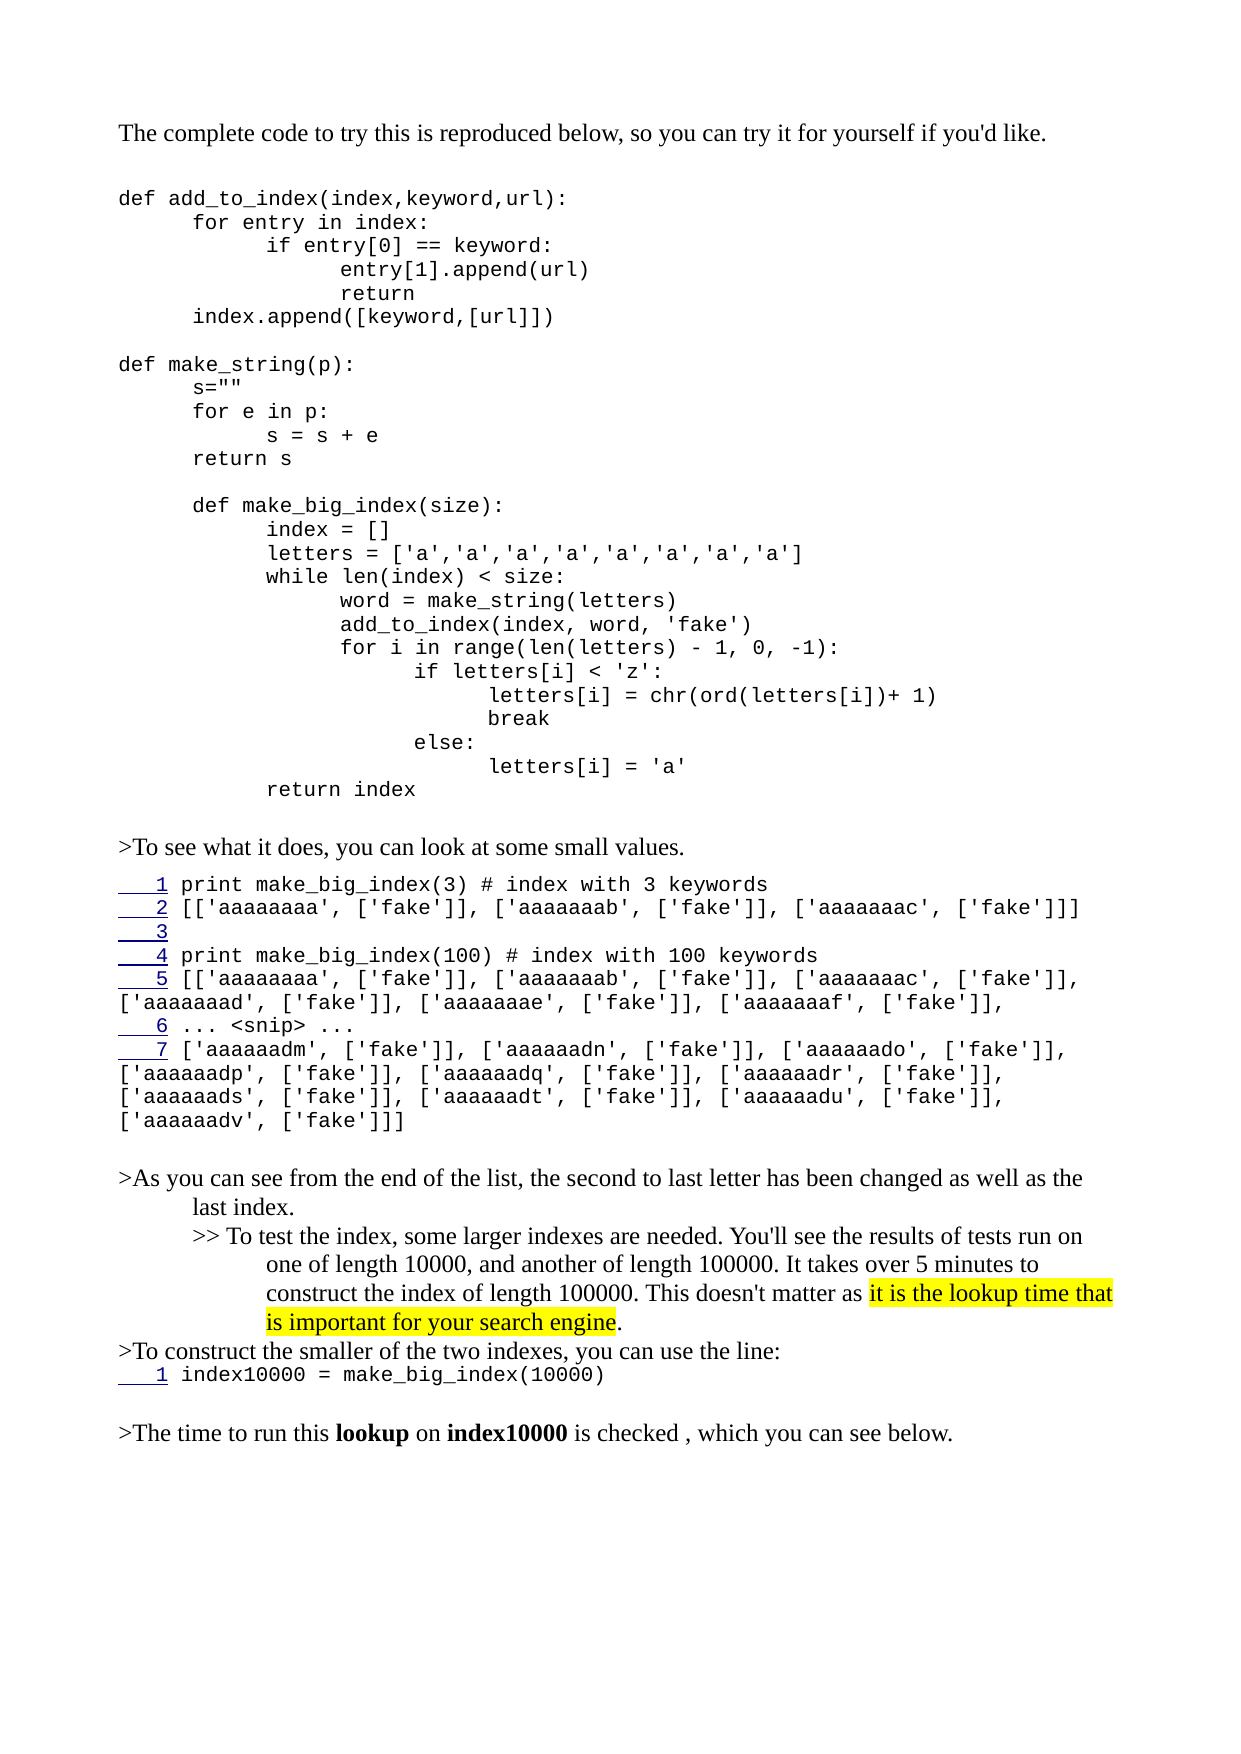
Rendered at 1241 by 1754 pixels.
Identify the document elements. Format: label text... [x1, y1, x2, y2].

text 1 print make_big_index(3) # index with 3 keywords [118, 874, 1122, 897]
text index = [] [118, 519, 1122, 543]
text 3 [118, 921, 1122, 944]
text def make_string(p): [118, 354, 1122, 377]
text >The time to run this lookup on index10000 is checked , which you can see below. [118, 1418, 1122, 1446]
text while len(index) < size: [118, 566, 1122, 590]
text return s [118, 448, 1122, 472]
text s = s + e [118, 424, 1122, 448]
text >As you can see from the end of the list, the second to last letter has been changed as well as the last index. [118, 1163, 1122, 1221]
text for entry in index: [118, 212, 1122, 235]
text 7 ['aaaaaadm', ['fake']], ['aaaaaadn', ['fake']], ['aaaaaado', ['fake']], ['aaaaaadp', ['fake']], ['aaaaaadq', ['fake']], ['aaaaaadr', ['fake']], ['aaaaaads', ['fake']], ['aaaaaadt', ['fake']], ['aaaaaadu', ['fake']], ['aaaaaadv', ['fake']]] [118, 1039, 1122, 1134]
text 6 ... <snip> ... [118, 1016, 1122, 1039]
text letters[i] = 'a' [118, 756, 1122, 779]
text def make_big_index(size): [118, 496, 1122, 519]
text index.append([keyword,[url]]) [118, 306, 1122, 330]
text letters[i] = chr(ord(letters[i])+ 1) [118, 685, 1122, 708]
text letters = ['a','a','a','a','a','a','a','a'] [118, 543, 1122, 566]
text s="" [118, 377, 1122, 401]
text entry[1].append(url) [118, 259, 1122, 283]
text The complete code to try this is reproduced below, so you can try it for yourself if you'd like. [118, 118, 1122, 147]
text word = make_string(letters) [118, 590, 1122, 614]
text break [118, 708, 1122, 732]
text 2 [['aaaaaaaa', ['fake']], ['aaaaaaab', ['fake']], ['aaaaaaac', ['fake']]] [118, 897, 1122, 921]
text >To construct the smaller of the two indexes, you can use the line: [118, 1336, 1122, 1364]
text else: [118, 732, 1122, 756]
text 5 [['aaaaaaaa', ['fake']], ['aaaaaaab', ['fake']], ['aaaaaaac', ['fake']], ['aaaaaaad', ['fake']], ['aaaaaaae', ['fake']], ['aaaaaaaf', ['fake']], [118, 968, 1122, 1016]
text if entry[0] == keyword: [118, 235, 1122, 259]
text 1 index10000 = make_big_index(10000) [118, 1364, 1122, 1388]
text def add_to_index(index,keyword,url): [118, 188, 1122, 212]
text if letters[i] < 'z': [118, 661, 1122, 685]
text >To see what it does, you can look at some small values. [118, 832, 1122, 861]
text return [118, 283, 1122, 306]
text return index [118, 779, 1122, 803]
text >> To test the index, some larger indexes are needed. You'll see the results of tests run on one of length 10000, and another of length 100000. It takes over 5 minutes to construct the index of length 100000. This doesn't matter as it is the lookup time that is important for your search engine. [118, 1221, 1122, 1336]
text for e in p: [118, 401, 1122, 424]
text for i in range(len(letters) - 1, 0, -1): [118, 637, 1122, 661]
text add_to_index(index, word, 'fake') [118, 614, 1122, 637]
text 4 print make_big_index(100) # index with 100 keywords [118, 944, 1122, 968]
